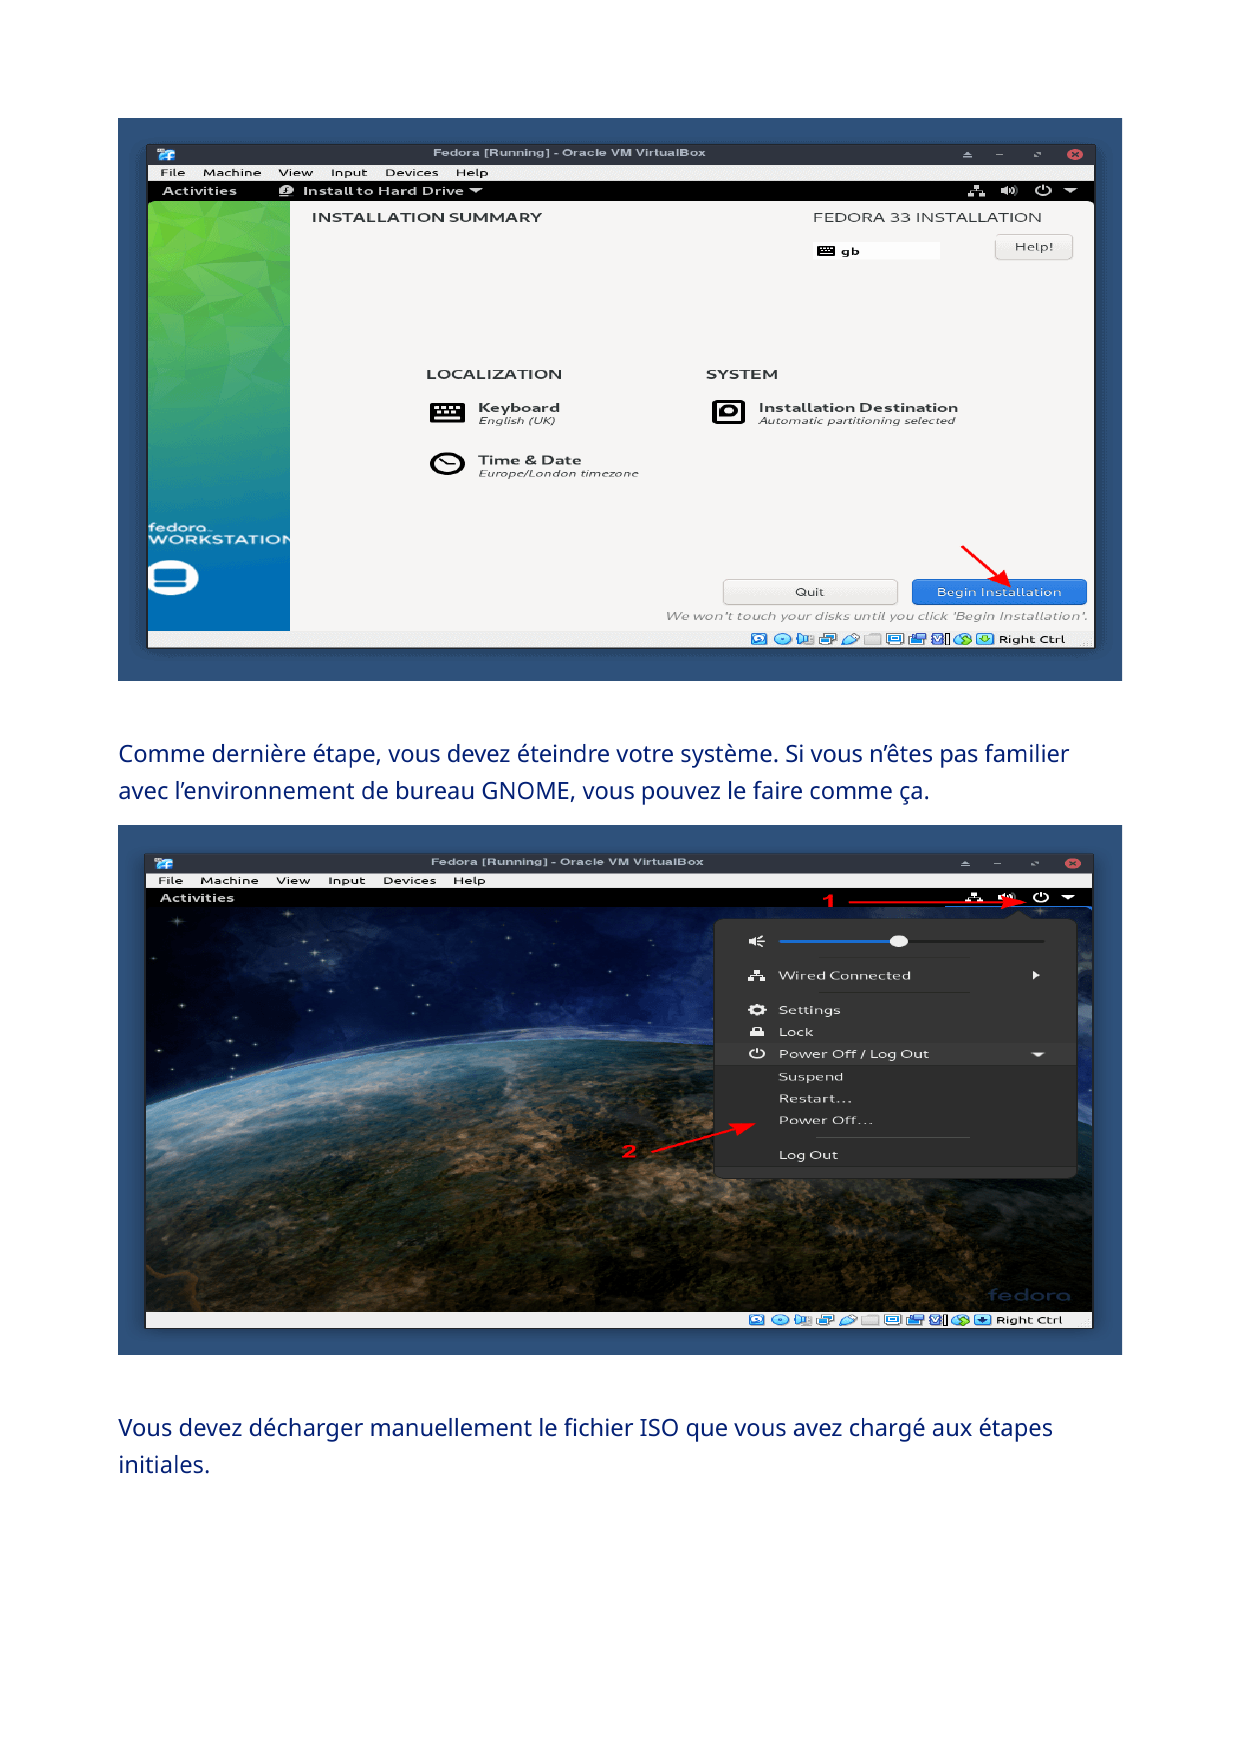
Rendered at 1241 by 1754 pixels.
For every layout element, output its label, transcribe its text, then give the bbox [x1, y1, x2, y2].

text Vous devez décharger manuellement le fichier ISO que vous avez chargé aux étapes initiales. [118, 1411, 1122, 1481]
picture [118, 825, 1123, 1355]
picture [118, 118, 1123, 681]
text Comme dernière étape, vous devez éteindre votre système. Si vous n’êtes pas familier avec l’environnement de bureau GNOME, vous pouvez le faire comme ça. [118, 737, 1122, 806]
